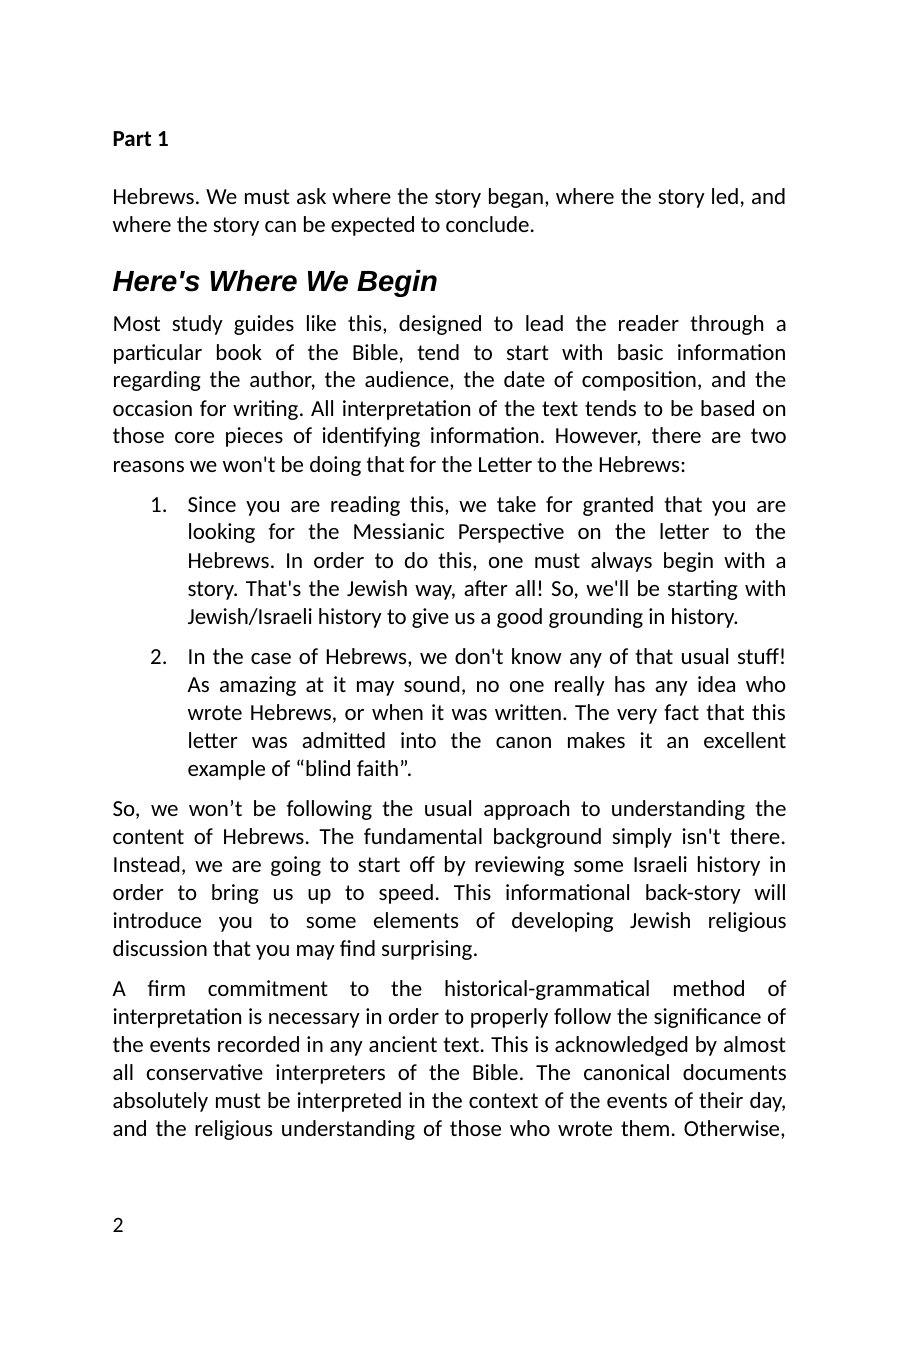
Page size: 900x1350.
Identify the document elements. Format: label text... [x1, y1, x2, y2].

text Hebrews. We must ask where the story began, where the story led, and where the story can be expected to conclude. [112, 182, 787, 238]
text So, we won’t be following the usual approach to understanding the content of Hebrews. The fundamental background simply isn't there. Instead, we are going to start off by reviewing some Israeli history in order to bring us up to speed. This informational back-story will introduce you to some elements of developing Jewish religious discussion that you may find surprising. [112, 794, 787, 962]
text A firm commitment to the historical-grammatical method of interpretation is necessary in order to properly follow the significance of the events recorded in any ancient text. This is acknowledged by almost all conservative interpreters of the Bible. The canonical documents absolutely must be interpreted in the context of the events of their day, and the religious understanding of those who wrote them. Otherwise, [112, 974, 787, 1142]
list Since you are reading this, we take for granted that you are looking for the Messianic Perspective on the letter to the Hebrews. In order to do this, one must always begin with a story. That's the Jewish way, after all! So, we'll be starting with Jewish/Israeli history to give us a good grounding in history. [150, 490, 787, 630]
subtitle Here's Where We Begin [112, 264, 787, 298]
list In the case of Hebrews, we don't know any of that usual stuff! As amazing at it may sound, no one really has any idea who wrote Hebrews, or when it was written. The very fact that this letter was admitted into the canon makes it an excellent example of “blind faith”. [150, 642, 787, 782]
text Most study guides like this, designed to lead the reader through a particular book of the Bible, tend to start with basic information regarding the author, the audience, the date of composition, and the occasion for writing. All interpretation of the text tends to be based on those core pieces of identifying information. However, there are two reasons we won't be doing that for the Letter to the Hebrews: [112, 309, 787, 478]
